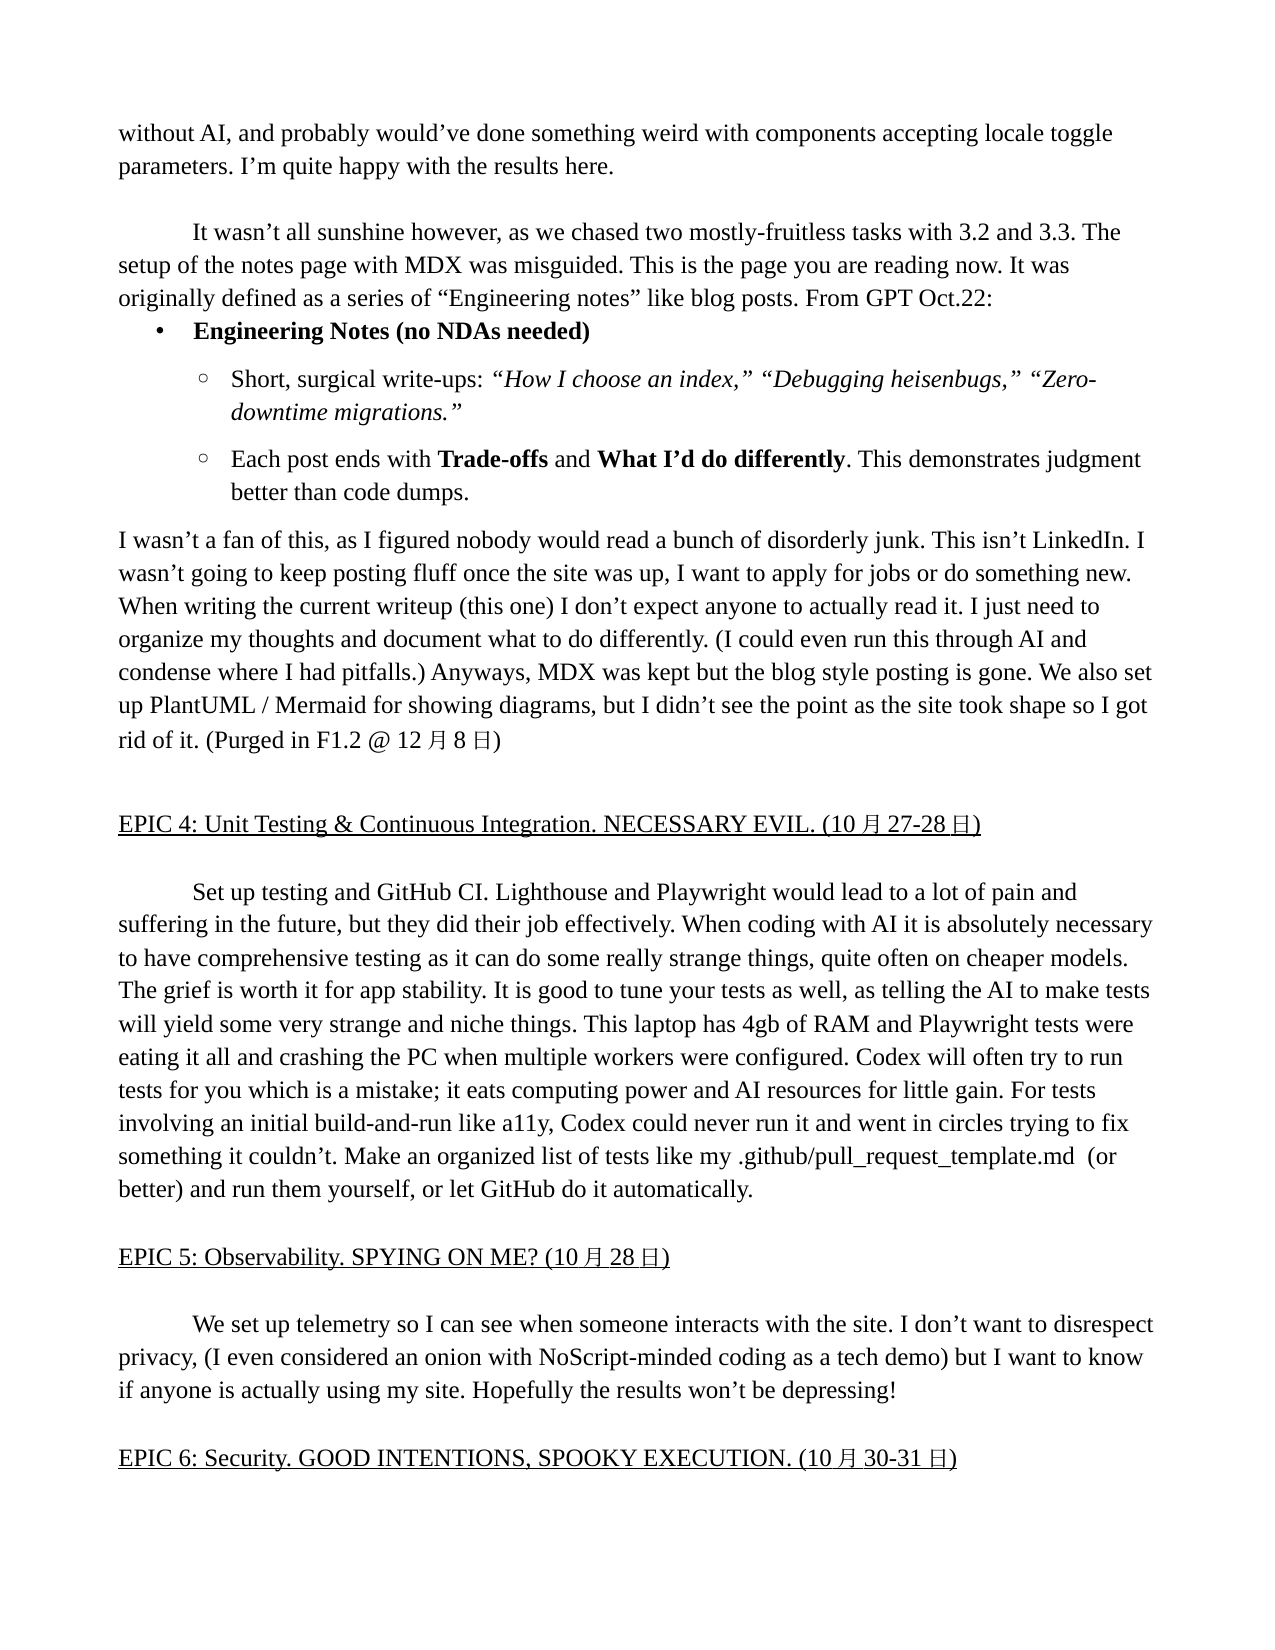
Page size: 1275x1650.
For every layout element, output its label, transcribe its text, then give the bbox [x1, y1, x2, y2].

text without AI, and probably would’ve done something weird with components accepting locale toggle parameters. I’m quite happy with the results here. [118, 118, 1157, 180]
text I wasn’t a fan of this, as I figured nobody would read a bunch of disorderly junk. This isn’t LinkedIn. I wasn’t going to keep posting fluff once the site was up, I want to apply for jobs or do something new. When writing the current writeup (this one) I don’t expect anyone to actually read it. I just need to organize my thoughts and document what to do differently. (I could even run this through AI and condense where I had pitfalls.) Anyways, MDX was kept but the blog style posting is gone. We also set up PlantUML / Mermaid for showing diagrams, but I didn’t see the point as the site took shape so I got rid of it. (Purged in F1.2 @ 12月8日) [118, 525, 1157, 755]
text EPIC 4: Unit Testing & Continuous Integration. NECESSARY EVIL. (10月27-28日) [118, 807, 1157, 839]
list Short, surgical write-ups: “How I choose an index,” “Debugging heisenbugs,” “Zero-downtime migrations.” [193, 364, 1157, 426]
list Each post ends with Trade-offs and What I’d do differently. This demonstrates judgment better than code dumps. [193, 444, 1157, 506]
list Engineering Notes (no NDAs needed) [156, 316, 1157, 345]
text It wasn’t all sunshine however, as we chased two mostly-fruitless tasks with 3.2 and 3.3. The setup of the notes page with MDX was misguided. This is the page you are reading now. It was originally defined as a series of “Engineering notes” like blog posts. From GPT Oct.22: [118, 217, 1157, 312]
text Set up testing and GitHub CI. Lighthouse and Playwright would lead to a lot of pain and suffering in the future, but they did their job effectively. When coding with AI it is absolutely necessary to have comprehensive testing as it can do some really strange things, quite often on cheaper models. The grief is worth it for app stability. It is good to tune your tests as well, as telling the AI to make tests will yield some very strange and niche things. This laptop has 4gb of RAM and Playwright tests were eating it all and crashing the PC when multiple workers were configured. Codex will often try to run tests for you which is a mistake; it eats computing power and AI resources for little gain. For tests involving an initial build-and-run like a11y, Codex could never run it and went in circles trying to fix something it couldn’t. Make an organized list of tests like my .github/pull_request_template.md (or better) and run them yourself, or let GitHub do it automatically. [118, 877, 1157, 1202]
text EPIC 6: Security. GOOD INTENTIONS, SPOOKY EXECUTION. (10月30-31日) [118, 1441, 1157, 1472]
text EPIC 5: Observability. SPYING ON ME? (10月28日) [118, 1240, 1157, 1271]
text We set up telemetry so I can see when someone interacts with the site. I don’t want to disrespect privacy, (I even considered an onion with NoScript-minded coding as a tech demo) but I want to know if anyone is actually using my site. Hopefully the results won’t be depressing! [118, 1309, 1157, 1404]
